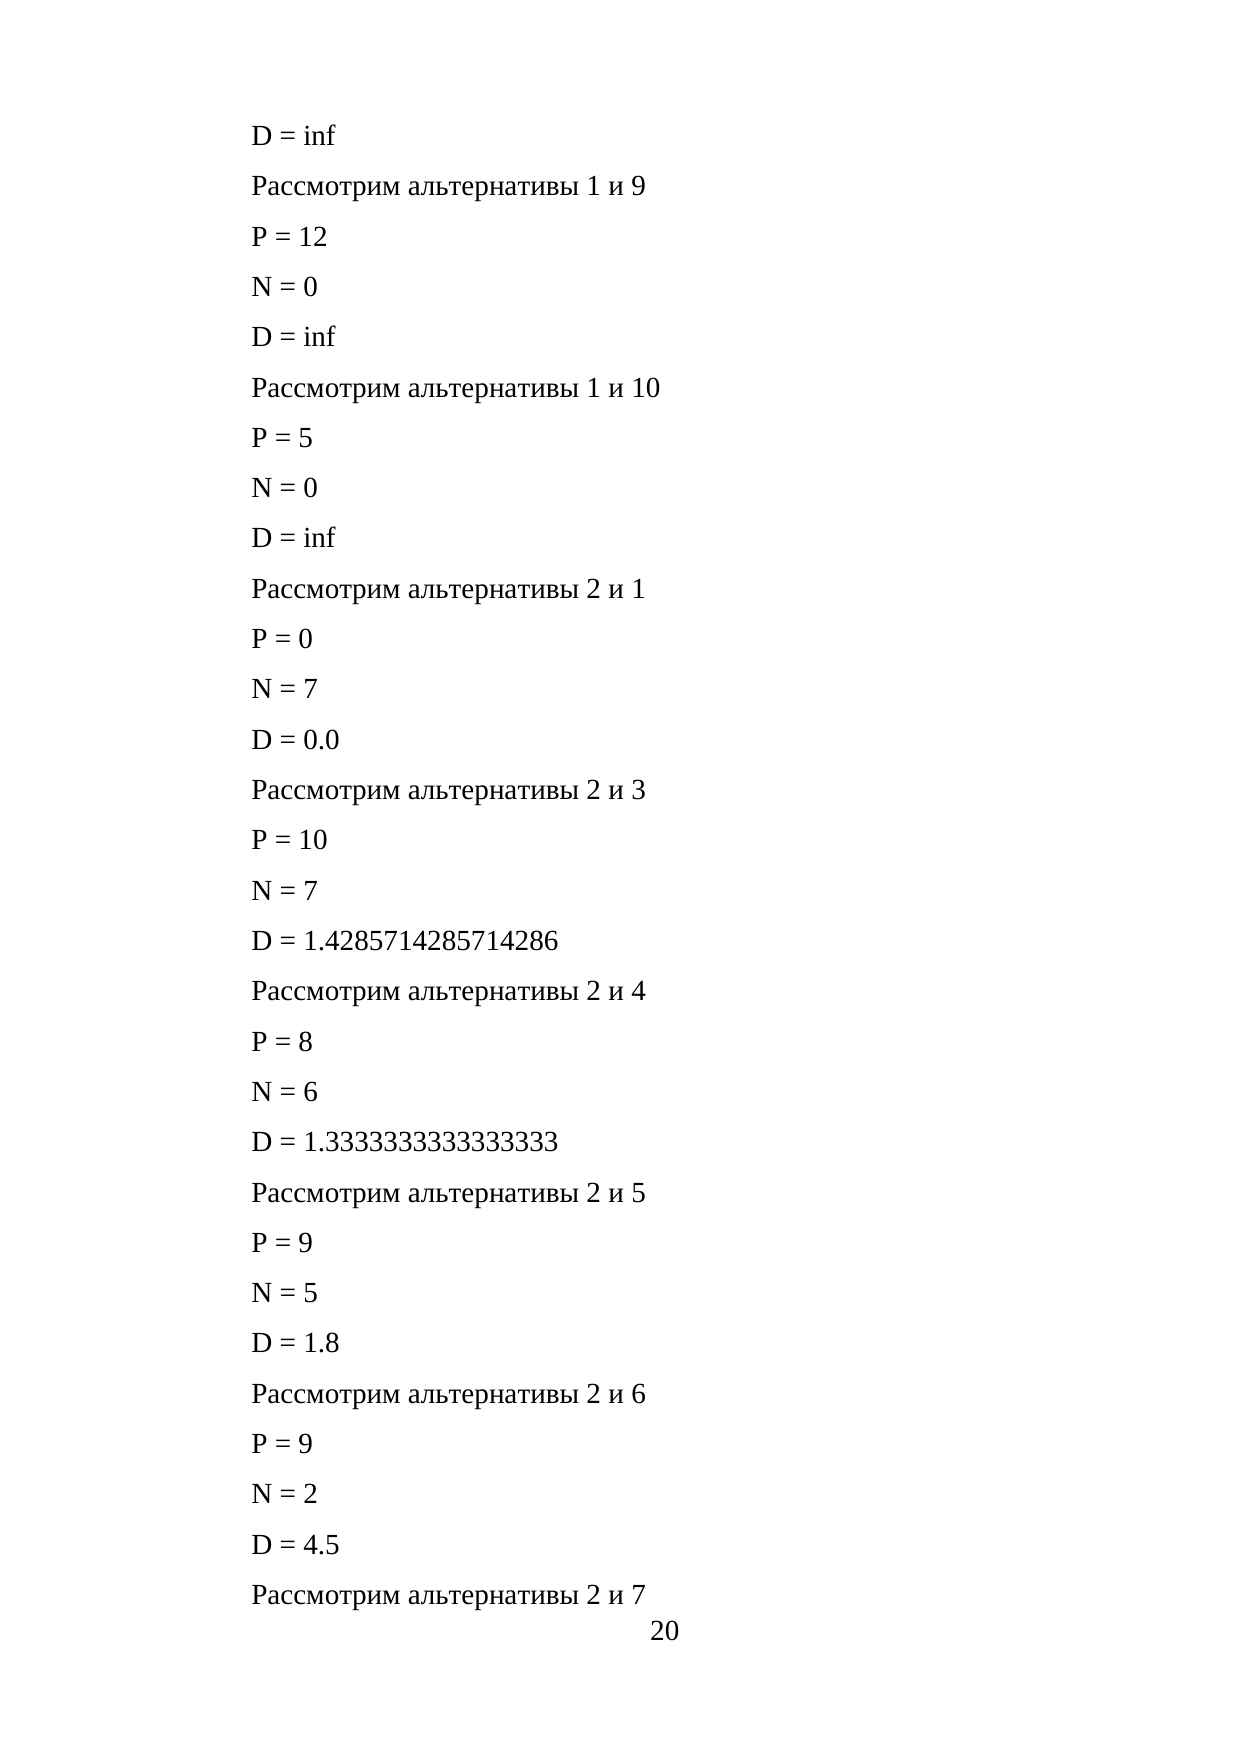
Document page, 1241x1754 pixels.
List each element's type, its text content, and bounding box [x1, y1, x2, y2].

text Рассмотрим альтернативы 1 и 10 [177, 370, 1152, 403]
text N = 7 [177, 672, 1152, 705]
text Рассмотрим альтернативы 1 и 9 [177, 168, 1152, 202]
text N = 0 [177, 269, 1152, 303]
text D = 0.0 [177, 722, 1152, 755]
text D = 1.3333333333333333 [177, 1124, 1152, 1158]
text P = 10 [177, 822, 1152, 856]
text P = 5 [177, 420, 1152, 453]
text Рассмотрим альтернативы 2 и 6 [177, 1376, 1152, 1409]
text P = 0 [177, 621, 1152, 655]
text P = 9 [177, 1426, 1152, 1460]
text D = inf [177, 319, 1152, 353]
text D = inf [177, 118, 1152, 152]
text N = 7 [177, 873, 1152, 906]
text P = 12 [177, 219, 1152, 252]
text N = 6 [177, 1074, 1152, 1108]
text Рассмотрим альтернативы 2 и 4 [177, 973, 1152, 1007]
text P = 9 [177, 1225, 1152, 1258]
text Рассмотрим альтернативы 2 и 1 [177, 571, 1152, 604]
text D = 1.4285714285714286 [177, 923, 1152, 957]
text D = 1.8 [177, 1326, 1152, 1359]
text N = 2 [177, 1477, 1152, 1510]
text D = inf [177, 521, 1152, 554]
text N = 0 [177, 470, 1152, 504]
text Рассмотрим альтернативы 2 и 3 [177, 772, 1152, 806]
text D = 4.5 [177, 1527, 1152, 1560]
text N = 5 [177, 1275, 1152, 1309]
text Рассмотрим альтернативы 2 и 7 [177, 1577, 1152, 1611]
text P = 8 [177, 1024, 1152, 1057]
text Рассмотрим альтернативы 2 и 5 [177, 1175, 1152, 1208]
